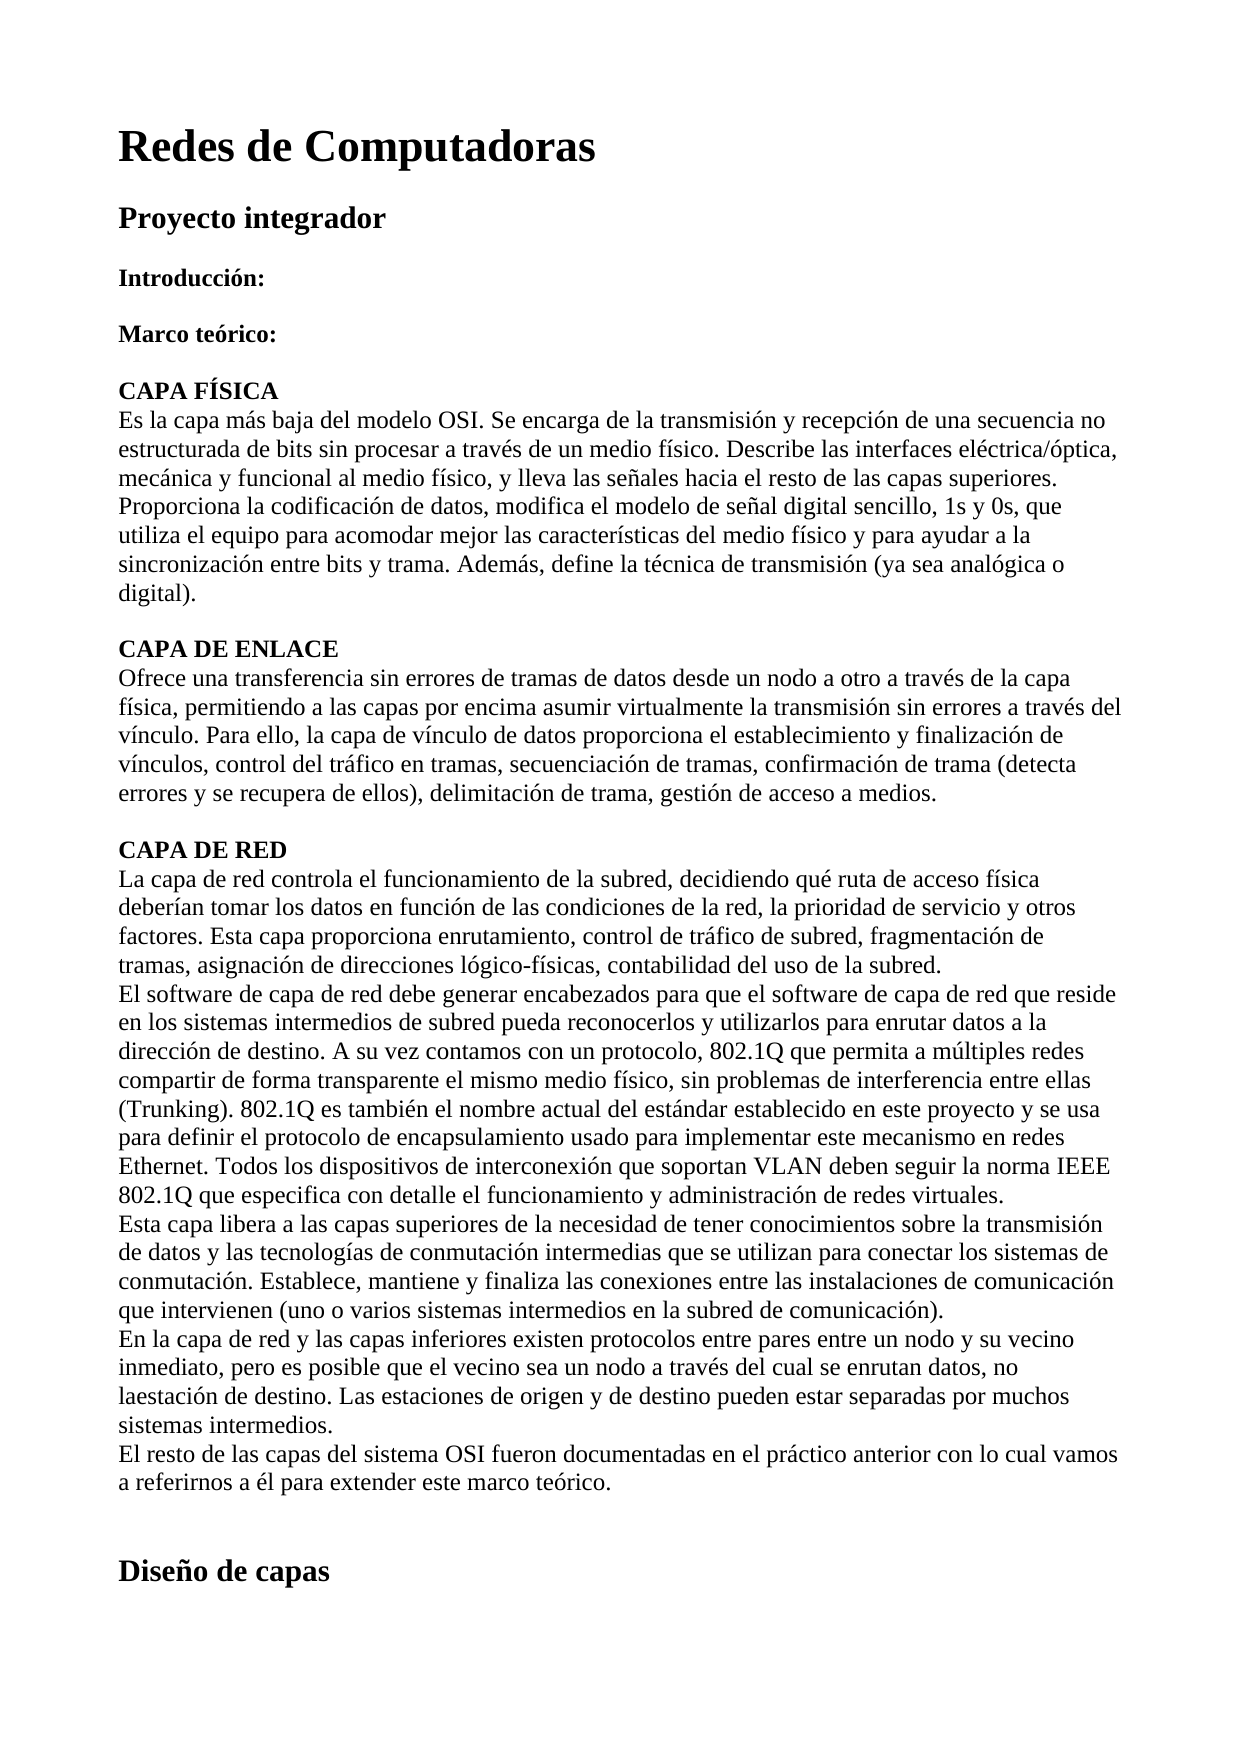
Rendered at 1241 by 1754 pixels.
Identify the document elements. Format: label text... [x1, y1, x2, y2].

text Introducción: [118, 263, 1122, 292]
text Proyecto integrador [118, 199, 1122, 235]
text Marco teórico: [118, 319, 1122, 348]
text Esta capa libera a las capas superiores de la necesidad de tener conocimientos sobre la transmisión de datos y las tecnologías de conmutación intermedias que se utilizan para conectar los sistemas de conmutación. Establece, mantiene y finaliza las conexiones entre las instalaciones de comunicación que intervienen (uno o varios sistemas intermedios en la subred de comunicación). [118, 1209, 1122, 1324]
text La capa de red controla el funcionamiento de la subred, decidiendo qué ruta de acceso física deberían tomar los datos en función de las condiciones de la red, la prioridad de servicio y otros factores. Esta capa proporciona enrutamiento, control de tráfico de subred, fragmentación de tramas, asignación de direcciones lógico-físicas, contabilidad del uso de la subred. [118, 864, 1122, 979]
text Es la capa más baja del modelo OSI. Se encarga de la transmisión y recepción de una secuencia no estructurada de bits sin procesar a través de un medio físico. Describe las interfaces eléctrica/óptica, mecánica y funcional al medio físico, y lleva las señales hacia el resto de las capas superiores. [118, 405, 1122, 491]
text Redes de Computadoras [118, 118, 1122, 171]
text En la capa de red y las capas inferiores existen protocolos entre pares entre un nodo y su vecino inmediato, pero es posible que el vecino sea un nodo a través del cual se enrutan datos, no laestación de destino. Las estaciones de origen y de destino pueden estar separadas por muchos sistemas intermedios. [118, 1324, 1122, 1439]
text Proporciona la codificación de datos, modifica el modelo de señal digital sencillo, 1s y 0s, que utiliza el equipo para acomodar mejor las características del medio físico y para ayudar a la sincronización entre bits y trama. Además, define la técnica de transmisión (ya sea analógica o digital). [118, 491, 1122, 606]
text Diseño de capas [118, 1552, 1122, 1588]
text El resto de las capas del sistema OSI fueron documentadas en el práctico anterior con lo cual vamos a referirnos a él para extender este marco teórico. [118, 1439, 1122, 1496]
text CAPA DE RED [118, 835, 1122, 864]
text CAPA DE ENLACE [118, 634, 1122, 663]
text El software de capa de red debe generar encabezados para que el software de capa de red que reside en los sistemas intermedios de subred pueda reconocerlos y utilizarlos para enrutar datos a la dirección de destino. A su vez contamos con un protocolo, 802.1Q que permita a múltiples redes compartir de forma transparente el mismo medio físico, sin problemas de interferencia entre ellas (Trunking). 802.1Q es también el nombre actual del estándar establecido en este proyecto y se usa para definir el protocolo de encapsulamiento usado para implementar este mecanismo en redes Ethernet. Todos los dispositivos de interconexión que soportan VLAN deben seguir la norma IEEE 802.1Q que especifica con detalle el funcionamiento y administración de redes virtuales. [118, 979, 1122, 1209]
text CAPA FÍSICA [118, 376, 1122, 405]
text Ofrece una transferencia sin errores de tramas de datos desde un nodo a otro a través de la capa física, permitiendo a las capas por encima asumir virtualmente la transmisión sin errores a través del vínculo. Para ello, la capa de vínculo de datos proporciona el establecimiento y finalización de vínculos, control del tráfico en tramas, secuenciación de tramas, confirmación de trama (detecta errores y se recupera de ellos), delimitación de trama, gestión de acceso a medios. [118, 663, 1122, 807]
